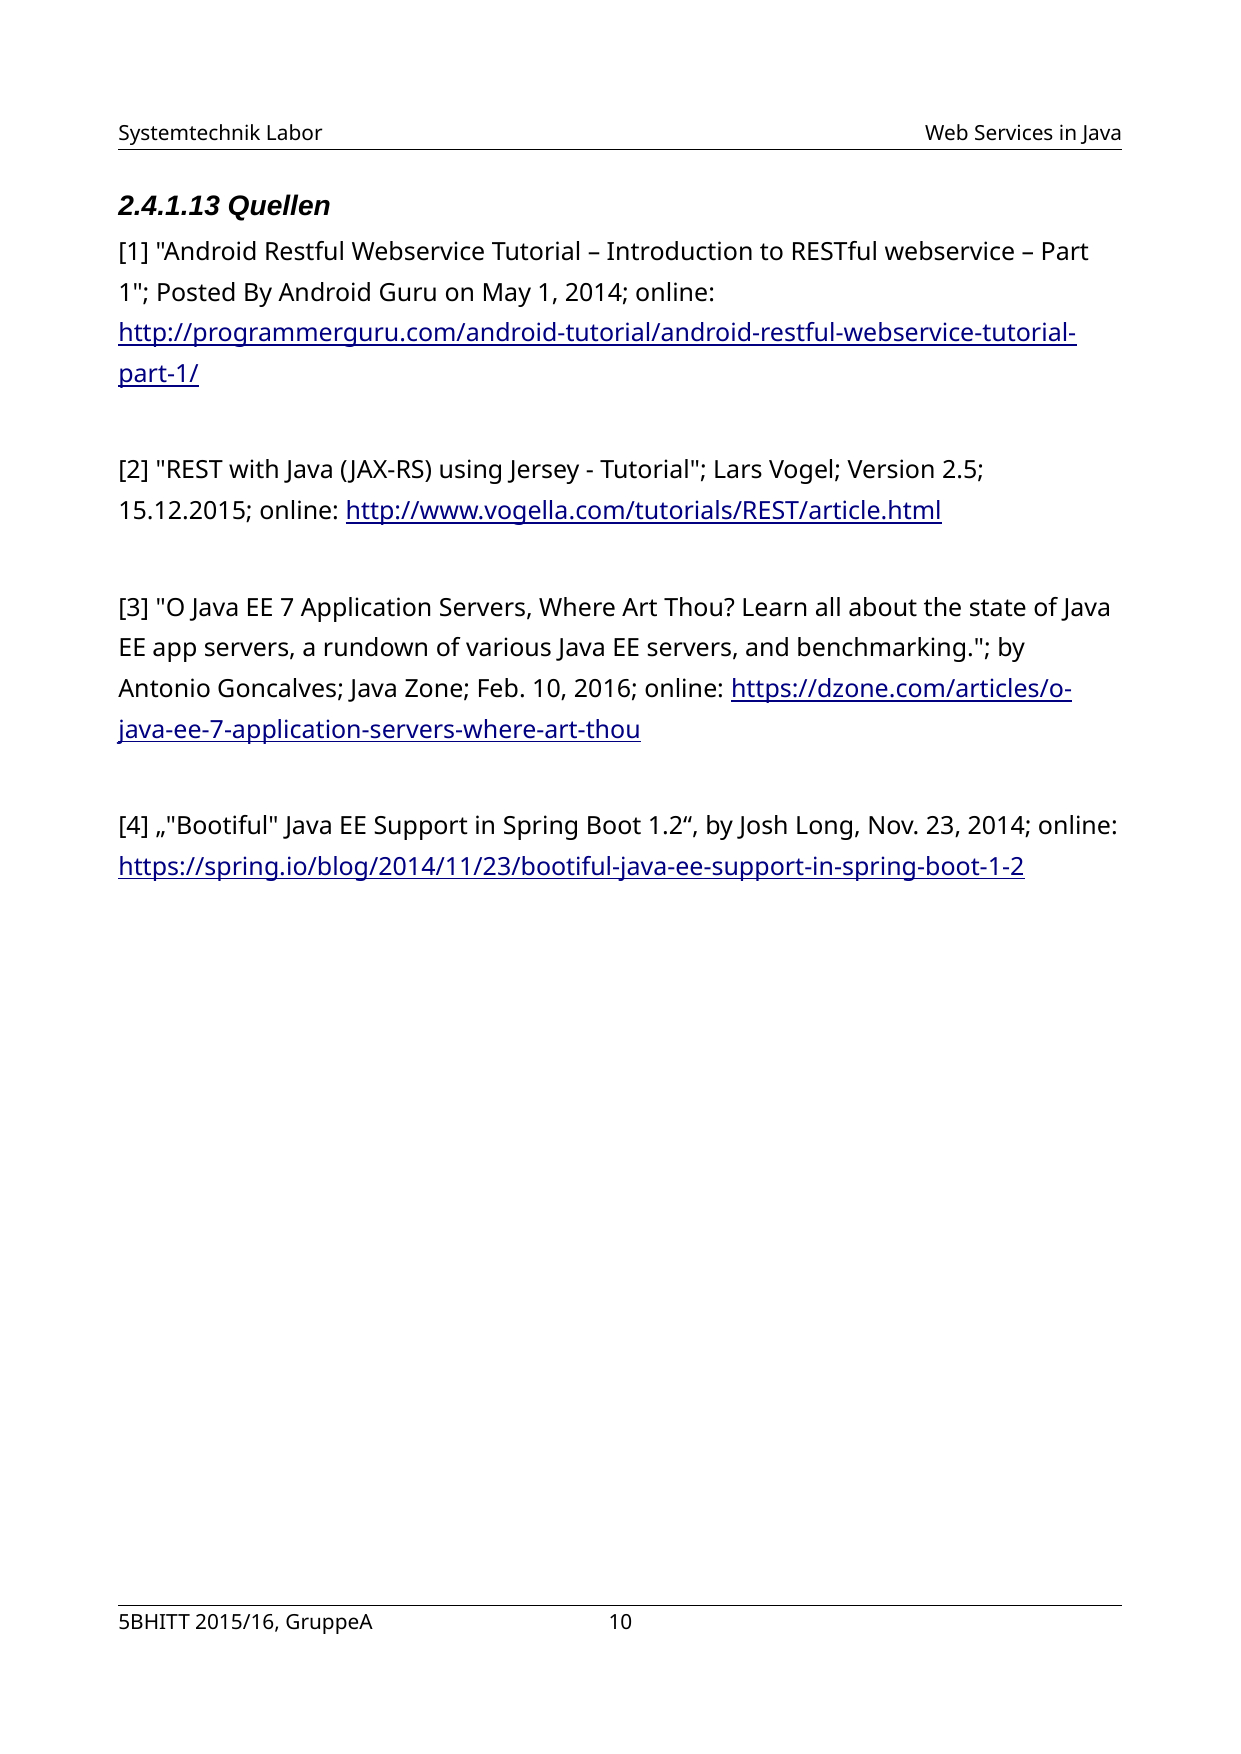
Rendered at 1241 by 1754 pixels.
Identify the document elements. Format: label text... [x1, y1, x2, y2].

text [1] "Android Restful Webservice Tutorial – Introduction to RESTful webservice – Part 1"; Posted By Android Guru on May 1, 2014; online: http://programmerguru.com/android-tutorial/android-restful-webservice-tutorial-part-1/ [118, 233, 1122, 390]
text [3] "O Java EE 7 Application Servers, Where Art Thou? Learn all about the state of Java EE app servers, a rundown of various Java EE servers, and benchmarking."; by Antonio Goncalves; Java Zone; Feb. 10, 2016; online: https://dzone.com/articles/o-java-ee-7-application-servers-where-art-thou [118, 548, 1122, 746]
subtitle 3 Quellen [118, 188, 1122, 221]
text [2] "REST with Java (JAX-RS) using Jersey - Tutorial"; Lars Vogel; Version 2.5; 15.12.2015; online: http://www.vogella.com/tutorials/REST/article.html [118, 411, 1122, 527]
text [4] „"Bootiful" Java EE Support in Spring Boot 1.2“, by Josh Long, Nov. 23, 2014; online: https://spring.io/blog/2014/11/23/bootiful-java-ee-support-in-spring-boot-1-2 [118, 767, 1122, 883]
